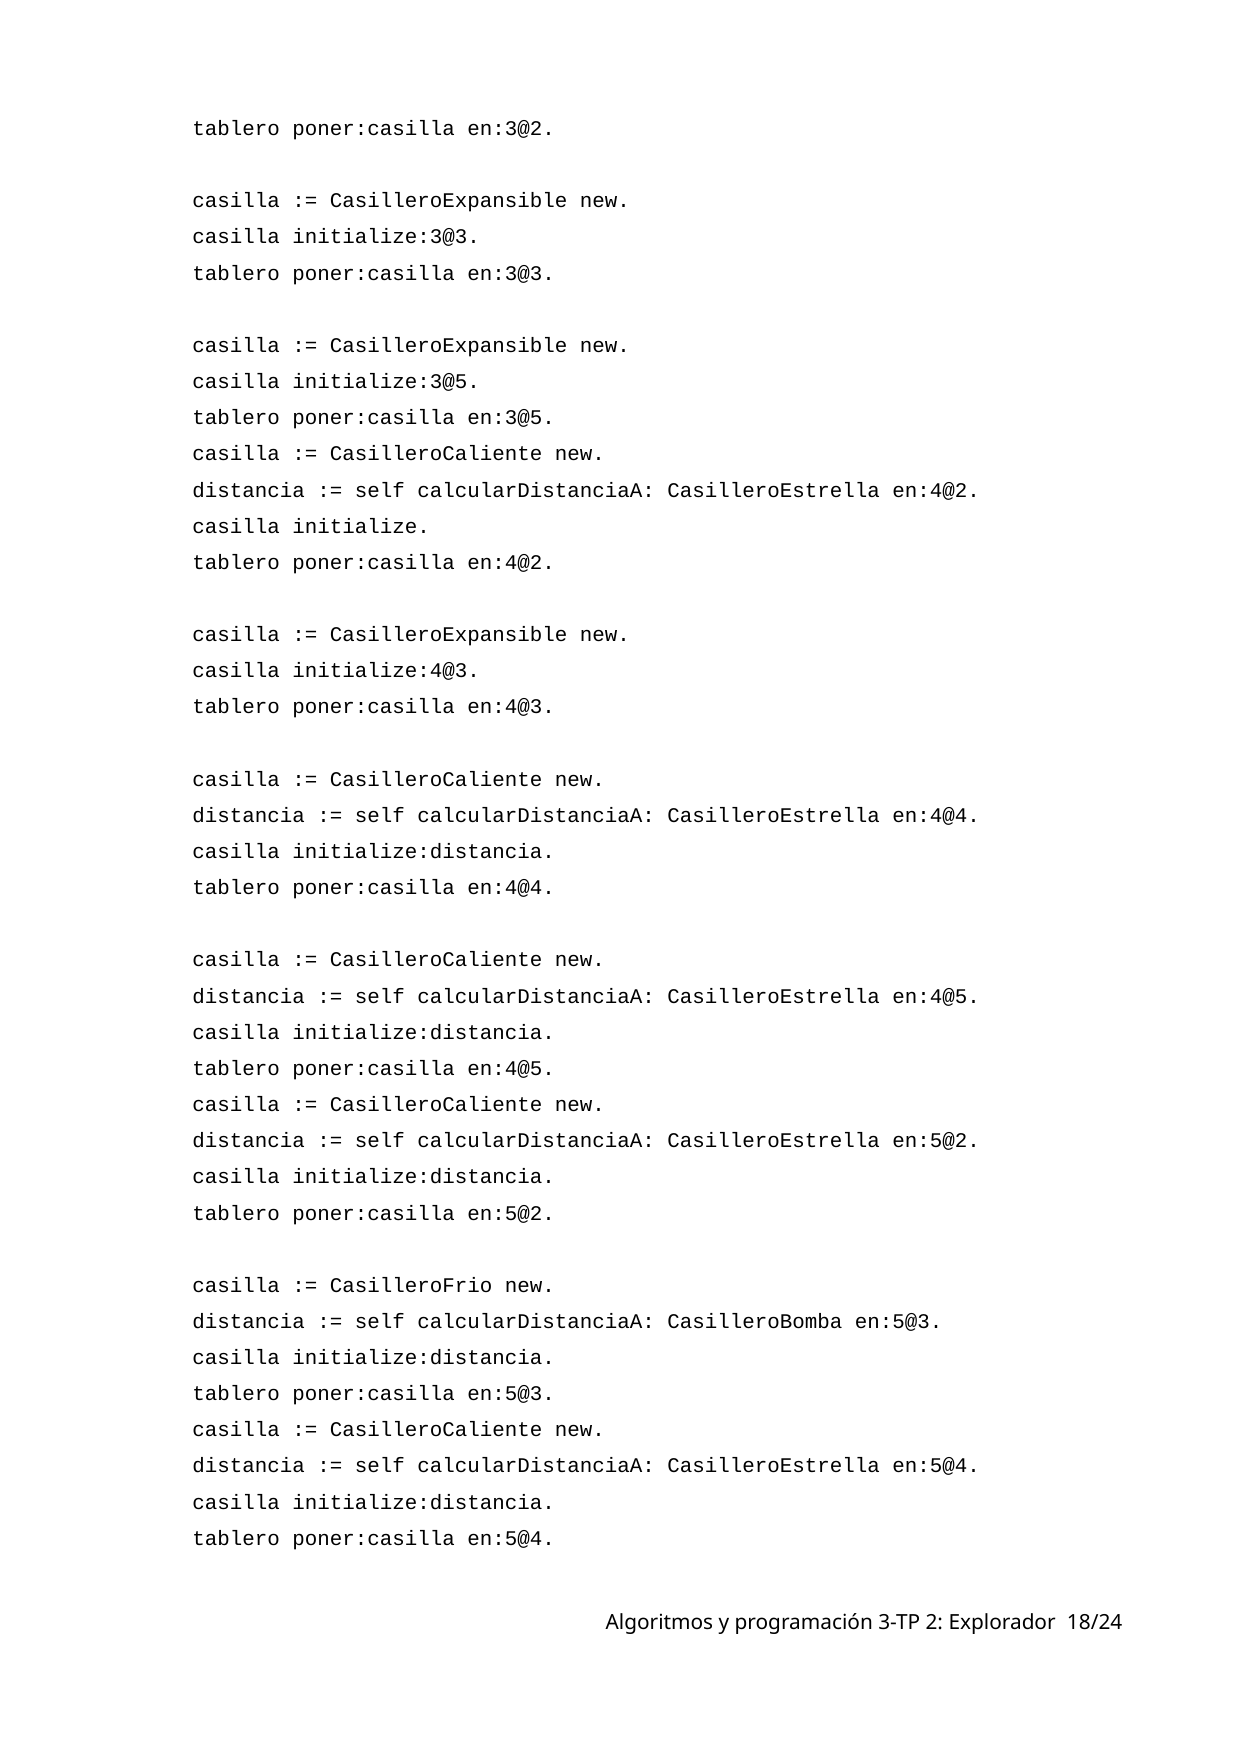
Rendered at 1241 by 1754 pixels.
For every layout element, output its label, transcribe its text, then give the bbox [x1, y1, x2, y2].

text casilla := CasilleroCaliente new. [118, 949, 1122, 973]
text tablero poner:casilla en:5@2. [118, 1202, 1122, 1226]
text casilla initialize:distancia. [118, 1166, 1122, 1190]
text tablero poner:casilla en:4@2. [118, 552, 1122, 576]
text distancia := self calcularDistanciaA: CasilleroEstrella en:5@2. [118, 1130, 1122, 1154]
text tablero poner:casilla en:4@3. [118, 696, 1122, 720]
text casilla initialize:3@3. [118, 227, 1122, 250]
text tablero poner:casilla en:3@2. [118, 118, 1122, 142]
text distancia := self calcularDistanciaA: CasilleroEstrella en:5@4. [118, 1456, 1122, 1479]
text casilla initialize:3@5. [118, 371, 1122, 395]
text tablero poner:casilla en:3@5. [118, 407, 1122, 431]
text casilla := CasilleroCaliente new. [118, 1419, 1122, 1443]
text casilla initialize:distancia. [118, 1022, 1122, 1045]
text casilla initialize:distancia. [118, 841, 1122, 865]
text casilla initialize:distancia. [118, 1347, 1122, 1371]
text tablero poner:casilla en:5@3. [118, 1383, 1122, 1407]
text casilla := CasilleroCaliente new. [118, 443, 1122, 467]
text casilla initialize:distancia. [118, 1492, 1122, 1515]
text tablero poner:casilla en:4@5. [118, 1058, 1122, 1082]
text casilla := CasilleroExpansible new. [118, 335, 1122, 359]
text casilla := CasilleroFrio new. [118, 1275, 1122, 1298]
text tablero poner:casilla en:4@4. [118, 877, 1122, 901]
text tablero poner:casilla en:5@4. [118, 1528, 1122, 1551]
text casilla initialize. [118, 516, 1122, 539]
text distancia := self calcularDistanciaA: CasilleroEstrella en:4@2. [118, 479, 1122, 503]
text distancia := self calcularDistanciaA: CasilleroBomba en:5@3. [118, 1311, 1122, 1334]
text casilla initialize:4@3. [118, 660, 1122, 684]
text casilla := CasilleroCaliente new. [118, 769, 1122, 792]
text tablero poner:casilla en:3@3. [118, 263, 1122, 286]
text distancia := self calcularDistanciaA: CasilleroEstrella en:4@5. [118, 986, 1122, 1009]
text casilla := CasilleroExpansible new. [118, 624, 1122, 648]
text casilla := CasilleroCaliente new. [118, 1094, 1122, 1118]
text casilla := CasilleroExpansible new. [118, 190, 1122, 214]
text distancia := self calcularDistanciaA: CasilleroEstrella en:4@4. [118, 805, 1122, 828]
